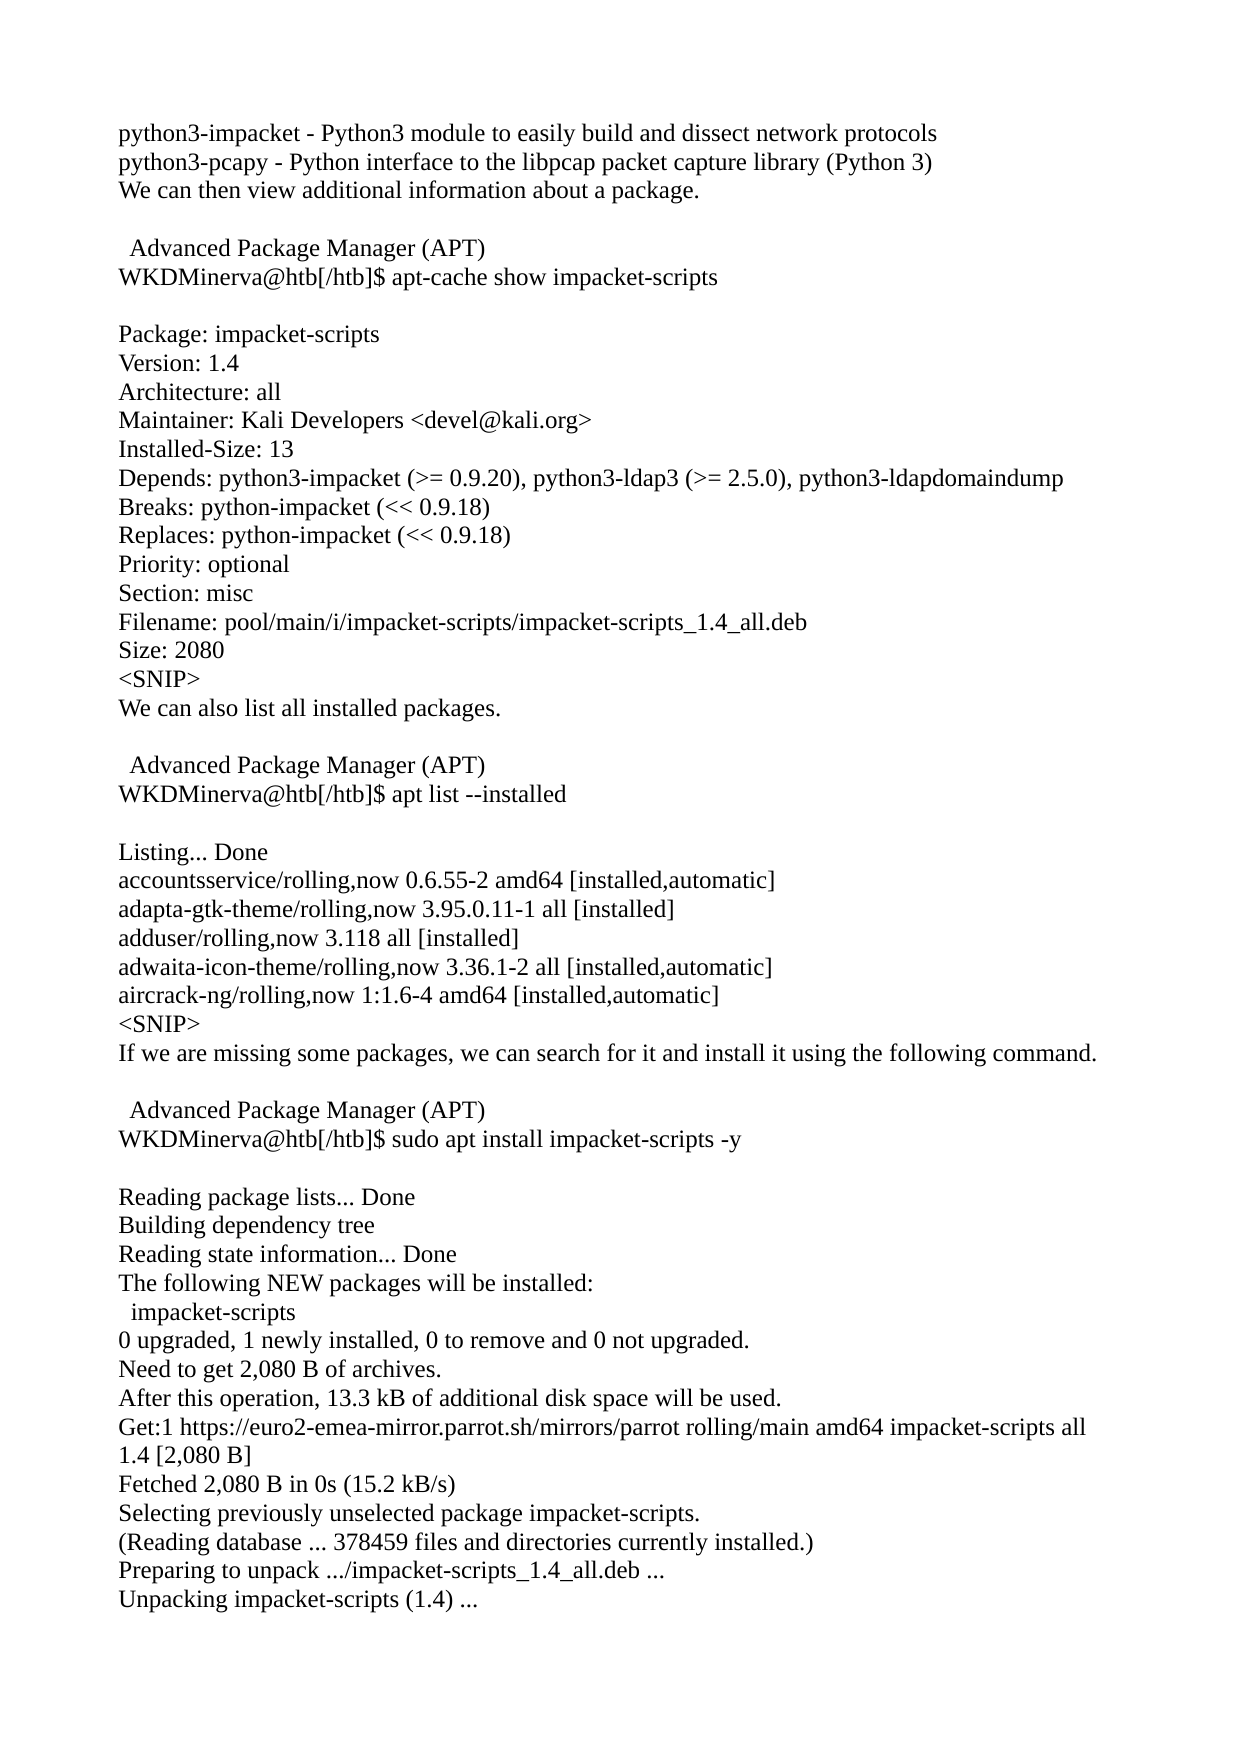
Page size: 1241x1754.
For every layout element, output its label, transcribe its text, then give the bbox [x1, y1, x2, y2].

text We can then view additional information about a package. [118, 176, 1122, 204]
text adduser/rolling,now 3.118 all [installed] [118, 923, 1122, 952]
text python3-pcapy - Python interface to the libpcap packet capture library (Python 3) [118, 147, 1122, 176]
text Replaces: python-impacket (<< 0.9.18) [118, 521, 1122, 549]
text Size: 2080 [118, 636, 1122, 664]
text Reading package lists... Done [118, 1182, 1122, 1211]
text impacket-scripts [118, 1297, 1122, 1326]
text Advanced Package Manager (APT) [118, 751, 1122, 779]
text (Reading database ... 378459 files and directories currently installed.) [118, 1527, 1122, 1556]
text Advanced Package Manager (APT) [118, 233, 1122, 262]
text If we are missing some packages, we can search for it and install it using the following command. [118, 1038, 1122, 1067]
text Fetched 2,080 B in 0s (15.2 kB/s) [118, 1469, 1122, 1498]
text Architecture: all [118, 377, 1122, 406]
text Get:1 https://euro2-emea-mirror.parrot.sh/mirrors/parrot rolling/main amd64 impacket-scripts all 1.4 [2,080 B] [118, 1412, 1122, 1469]
text adapta-gtk-theme/rolling,now 3.95.0.11-1 all [installed] [118, 894, 1122, 923]
text Maintainer: Kali Developers <devel@kali.org> [118, 406, 1122, 434]
text After this operation, 13.3 kB of additional disk space will be used. [118, 1383, 1122, 1412]
text WKDMinerva@htb[/htb]$ apt list --installed [118, 779, 1122, 808]
text python3-impacket - Python3 module to easily build and dissect network protocols [118, 118, 1122, 147]
text <SNIP> [118, 1009, 1122, 1038]
text Reading state information... Done [118, 1239, 1122, 1268]
text Listing... Done [118, 837, 1122, 866]
text Section: misc [118, 578, 1122, 607]
text Need to get 2,080 B of archives. [118, 1354, 1122, 1383]
text Depends: python3-impacket (>= 0.9.20), python3-ldap3 (>= 2.5.0), python3-ldapdomaindump [118, 463, 1122, 492]
text We can also list all installed packages. [118, 693, 1122, 722]
text Advanced Package Manager (APT) [118, 1096, 1122, 1124]
text aircrack-ng/rolling,now 1:1.6-4 amd64 [installed,automatic] [118, 981, 1122, 1009]
text Priority: optional [118, 549, 1122, 578]
text Breaks: python-impacket (<< 0.9.18) [118, 492, 1122, 521]
text WKDMinerva@htb[/htb]$ sudo apt install impacket-scripts -y [118, 1124, 1122, 1153]
text accountsservice/rolling,now 0.6.55-2 amd64 [installed,automatic] [118, 866, 1122, 894]
text 0 upgraded, 1 newly installed, 0 to remove and 0 not upgraded. [118, 1326, 1122, 1354]
text <SNIP> [118, 664, 1122, 693]
text The following NEW packages will be installed: [118, 1268, 1122, 1297]
text Version: 1.4 [118, 348, 1122, 377]
text Building dependency tree [118, 1211, 1122, 1239]
text adwaita-icon-theme/rolling,now 3.36.1-2 all [installed,automatic] [118, 952, 1122, 981]
text Selecting previously unselected package impacket-scripts. [118, 1498, 1122, 1527]
text Package: impacket-scripts [118, 319, 1122, 348]
text Preparing to unpack .../impacket-scripts_1.4_all.deb ... [118, 1556, 1122, 1584]
text Installed-Size: 13 [118, 434, 1122, 463]
text WKDMinerva@htb[/htb]$ apt-cache show impacket-scripts [118, 262, 1122, 291]
text Filename: pool/main/i/impacket-scripts/impacket-scripts_1.4_all.deb [118, 607, 1122, 636]
text Unpacking impacket-scripts (1.4) ... [118, 1584, 1122, 1613]
